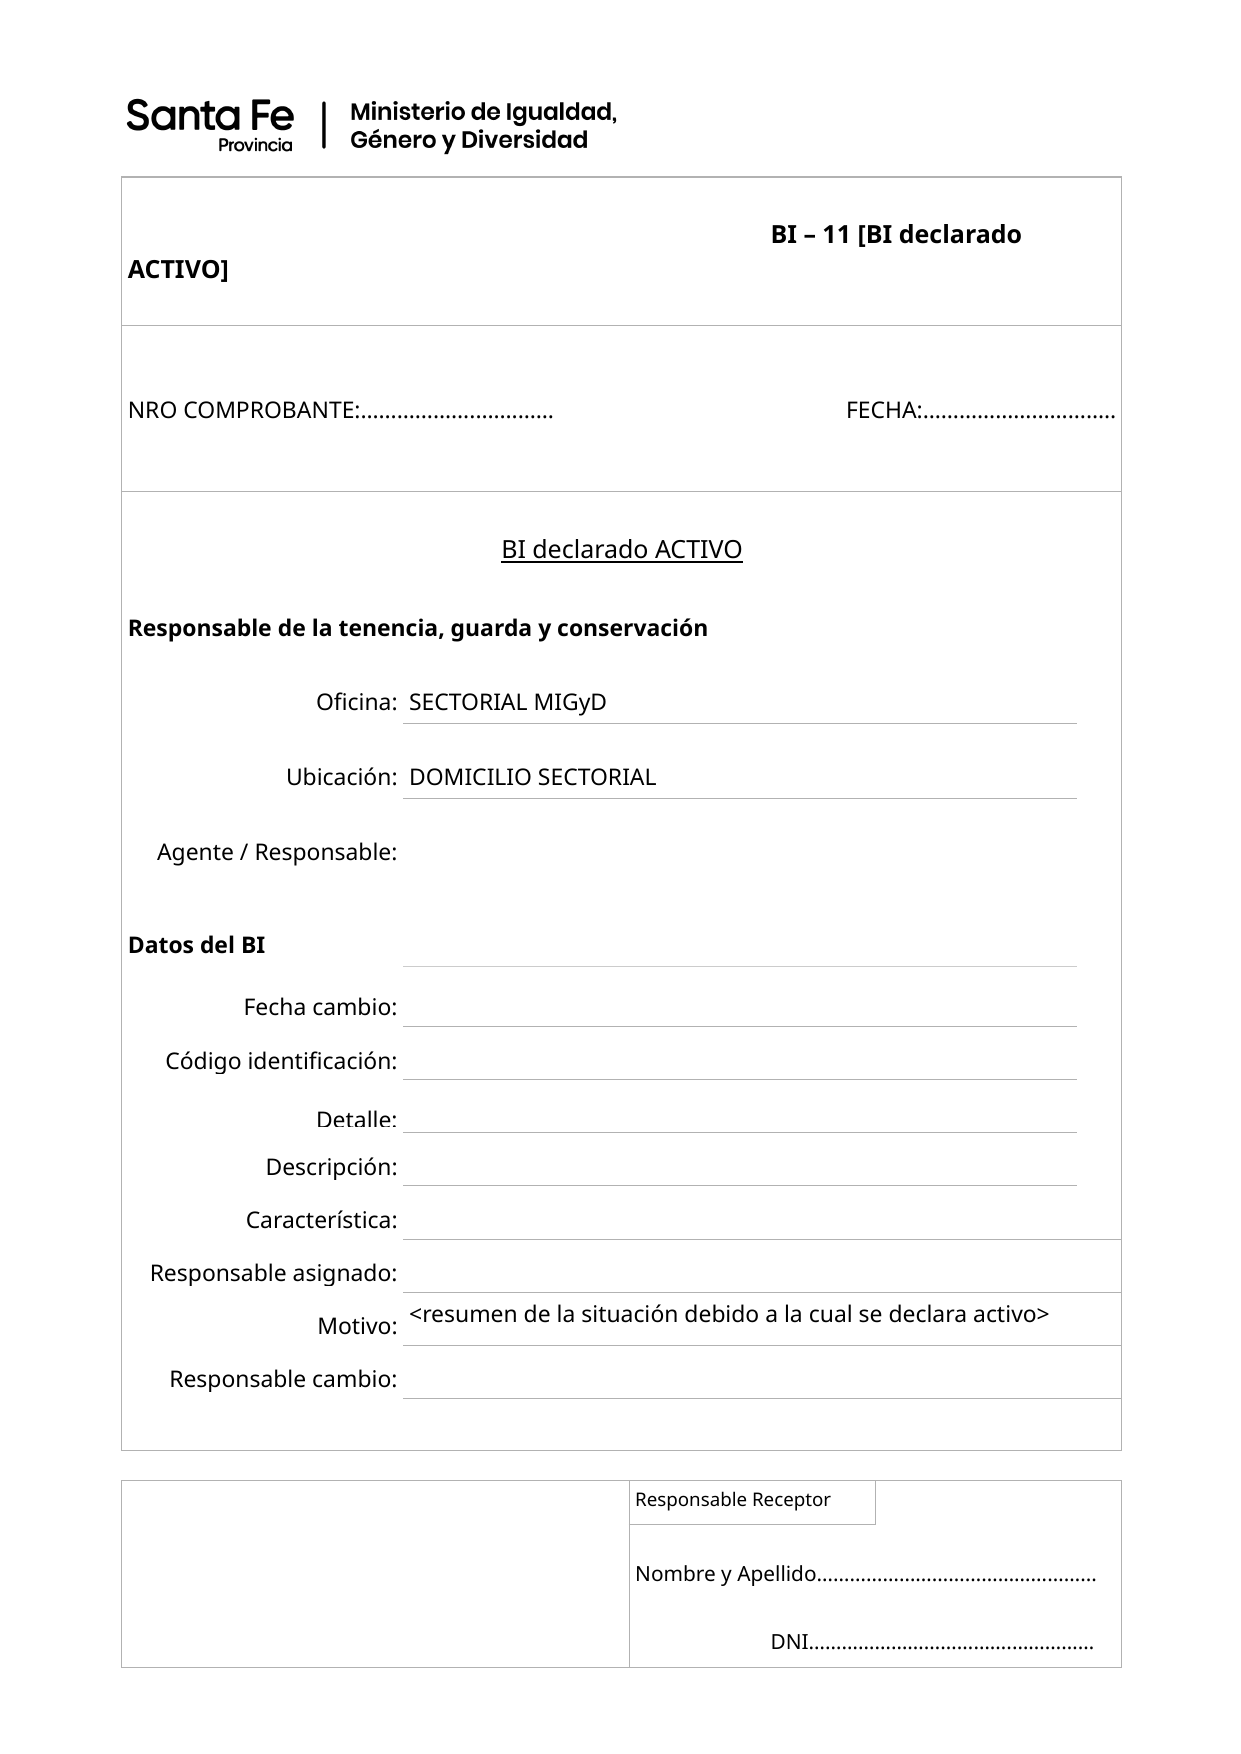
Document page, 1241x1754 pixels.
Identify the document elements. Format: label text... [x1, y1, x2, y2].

table_cell [122, 1398, 1121, 1450]
table_cell Código identificación: [122, 1026, 403, 1079]
table_cell [403, 1186, 1077, 1238]
table_header BI – 11 [BI declarado ACTIVO] [122, 178, 1121, 325]
table_cell [403, 1080, 1077, 1132]
table_cell [403, 799, 1077, 872]
table_cell [1077, 1026, 1121, 1079]
table_cell SECTORIAL MIGyD [403, 649, 1077, 722]
table_cell [1077, 1240, 1121, 1292]
table_cell [1077, 1185, 1121, 1238]
table_cell Agente / Responsable: [122, 798, 403, 872]
table_cell [1077, 966, 1121, 1026]
table_cell [1077, 1346, 1121, 1398]
table_cell Responsable de la tenencia, guarda y conservación [122, 572, 1121, 648]
table_cell Responsable asignado: [122, 1239, 403, 1292]
table_cell Fecha cambio: [122, 966, 403, 1026]
table_cell Datos del BI [122, 873, 1121, 966]
table_cell Característica: [122, 1185, 403, 1238]
table_cell [403, 967, 1077, 1026]
table_cell [1077, 723, 1121, 797]
table_cell DOMICILIO SECTORIAL [403, 724, 1077, 797]
table_cell DNI……………………………….…………… [630, 1593, 1121, 1667]
table_cell Nombre y Apellido…………………………………………... [630, 1524, 1121, 1593]
table_cell [1077, 649, 1121, 722]
table_header [122, 1481, 629, 1524]
table_cell Ubicación: [122, 723, 403, 797]
table_cell [403, 1346, 1077, 1398]
picture [102, 79, 651, 165]
table_cell FECHA:………………………….. [617, 326, 1121, 491]
table_cell BI declarado ACTIVO [122, 492, 1121, 572]
table_cell [1077, 1079, 1121, 1132]
table_cell [403, 1133, 1077, 1185]
table_cell Motivo: [122, 1292, 403, 1345]
table_header [876, 1481, 1121, 1524]
table_cell [403, 1240, 1077, 1292]
table_cell Detalle: [122, 1079, 403, 1132]
table_cell Descripción: [122, 1132, 403, 1185]
table_cell <resumen de la situación debido a la cual se declara activo> [403, 1293, 1077, 1345]
table_cell [1077, 1132, 1121, 1185]
table_cell Responsable cambio: [122, 1345, 403, 1398]
table_cell Oficina: [122, 649, 403, 722]
table_cell [1077, 798, 1121, 872]
table_cell [403, 1027, 1077, 1079]
table_cell [1077, 1293, 1121, 1345]
table_header Responsable Receptor [630, 1481, 875, 1524]
table_cell NRO COMPROBANTE:………………..………… [122, 326, 617, 491]
table_cell [122, 1524, 629, 1593]
table_cell [122, 1593, 629, 1667]
